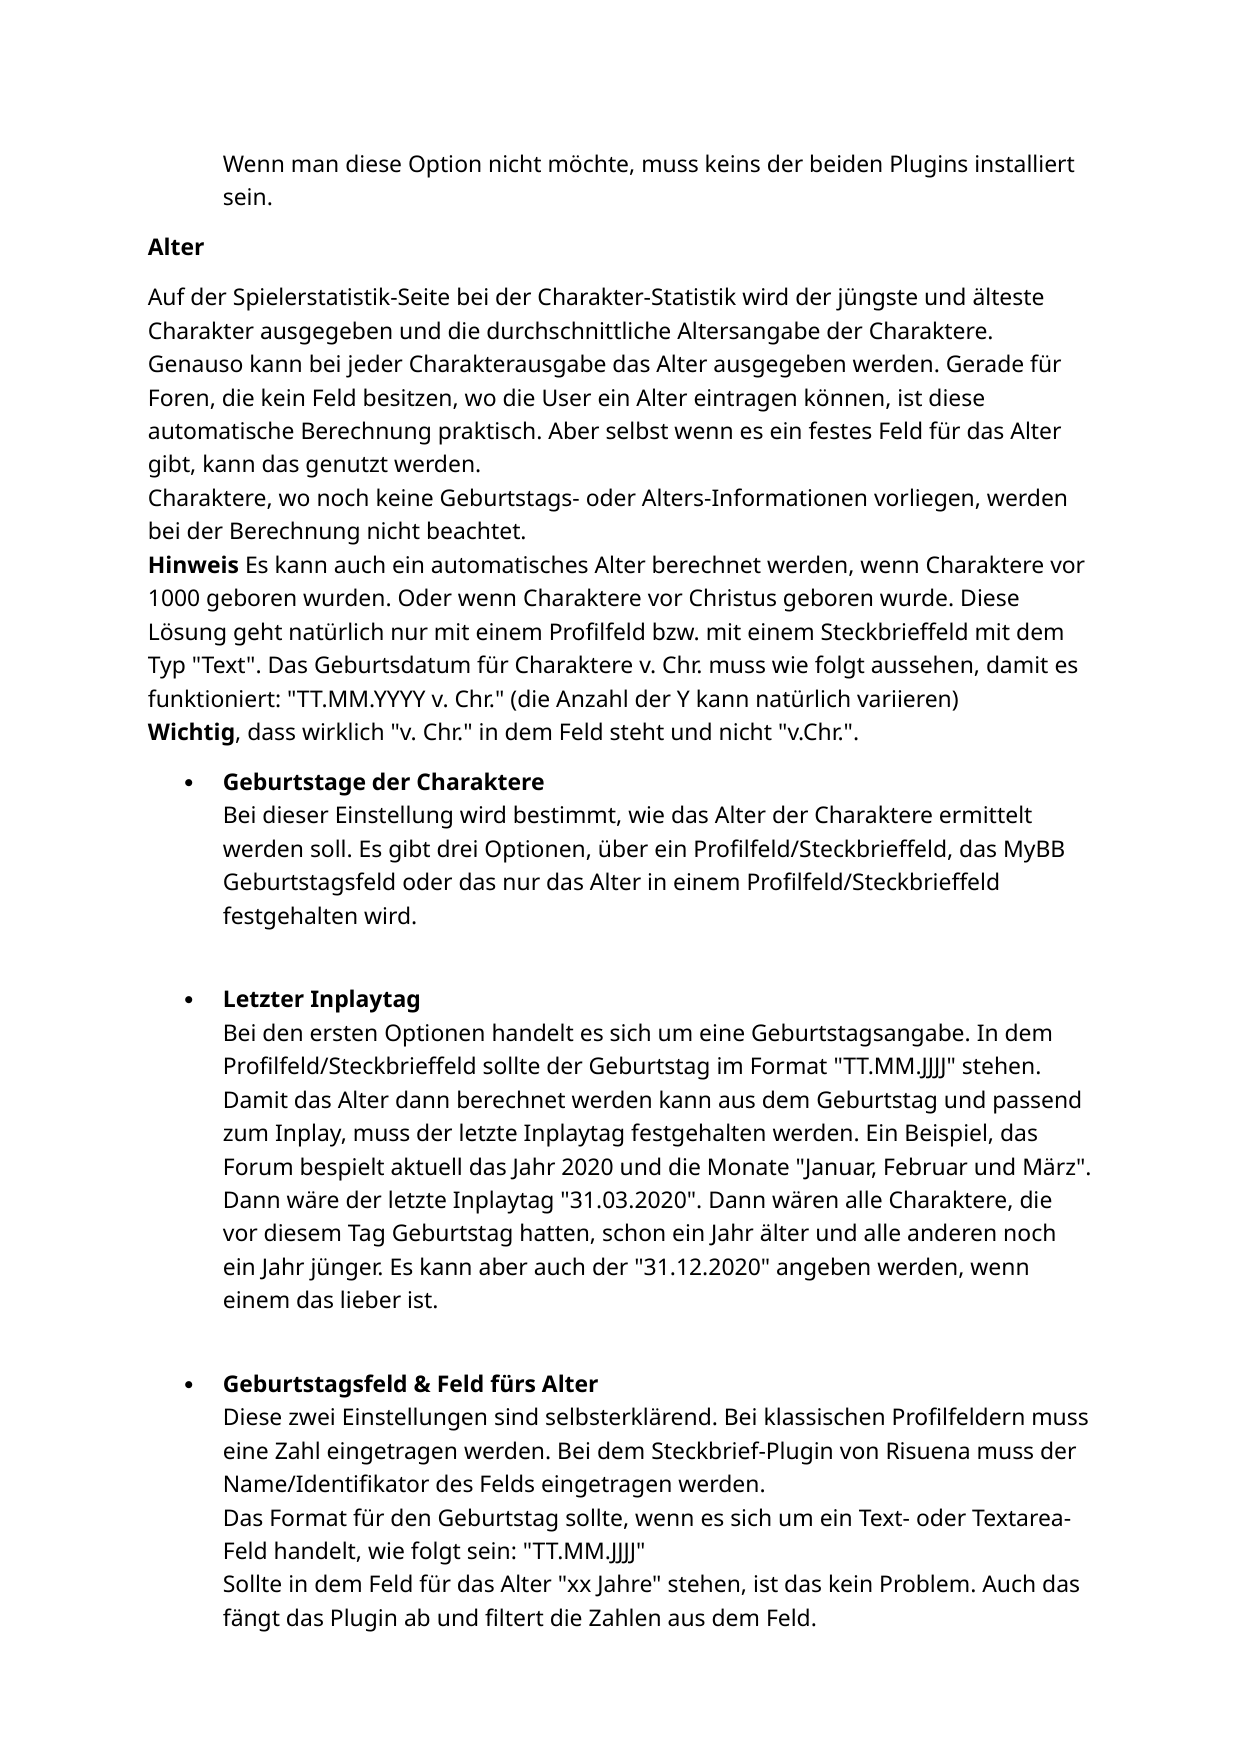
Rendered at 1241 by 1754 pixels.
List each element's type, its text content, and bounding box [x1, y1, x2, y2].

list Letzter Inplaytag Bei den ersten Optionen handelt es sich um eine Geburtstagsangabe. In dem Profilfeld/Steckbrieffeld sollte der Geburtstag im Format "TT.MM.JJJJ" stehen. Damit das Alter dann berechnet werden kann aus dem Geburtstag und passend zum Inplay, muss der letzte Inplaytag festgehalten werden. Ein Beispiel, das Forum bespielt aktuell das Jahr 2020 und die Monate "Januar, Februar und März". Dann wäre der letzte Inplaytag "31.03.2020". Dann wären alle Charaktere, die vor diesem Tag Geburtstag hatten, schon ein Jahr älter und alle anderen noch ein Jahr jünger. Es kann aber auch der "31.12.2020" angeben werden, wenn einem das lieber ist. [185, 983, 1093, 1349]
text Alter [148, 231, 1093, 262]
list Geburtstage der Charaktere Bei dieser Einstellung wird bestimmt, wie das Alter der Charaktere ermittelt werden soll. Es gibt drei Optionen, über ein Profilfeld/Steckbrieffeld, das MyBB Geburtstagsfeld oder das nur das Alter in einem Profilfeld/Steckbrieffeld festgehalten wird. [185, 766, 1093, 964]
text Auf der Spielerstatistik-Seite bei der Charakter-Statistik wird der jüngste und älteste Charakter ausgegeben und die durchschnittliche Altersangabe der Charaktere. Genauso kann bei jeder Charakterausgabe das Alter ausgegeben werden. Gerade für Foren, die kein Feld besitzen, wo die User ein Alter eintragen können, ist diese automatische Berechnung praktisch. Aber selbst wenn es ein festes Feld für das Alter gibt, kann das genutzt werden. Charaktere, wo noch keine Geburtstags- oder Alters-Informationen vorliegen, werden bei der Berechnung nicht beachtet. Hinweis Es kann auch ein automatisches Alter berechnet werden, wenn Charaktere vor 1000 geboren wurden. Oder wenn Charaktere vor Christus geboren wurde. Diese Lösung geht natürlich nur mit einem Profilfeld bzw. mit einem Steckbrieffeld mit dem Typ "Text". Das Geburtsdatum für Charaktere v. Chr. muss wie folgt aussehen, damit es funktioniert: "TT.MM.YYYY v. Chr." (die Anzahl der Y kann natürlich variieren) Wichtig, dass wirklich "v. Chr." in dem Feld steht und nicht "v.Chr.". [148, 281, 1093, 747]
list Wenn man diese Option nicht möchte, muss keins der beiden Plugins installiert sein. [185, 148, 1093, 212]
list Geburtstagsfeld & Feld fürs Alter Diese zwei Einstellungen sind selbsterklärend. Bei klassischen Profilfeldern muss eine Zahl eingetragen werden. Bei dem Steckbrief-Plugin von Risuena muss der Name/Identifikator des Felds eingetragen werden. Das Format für den Geburtstag sollte, wenn es sich um ein Text- oder Textarea-Feld handelt, wie folgt sein: "TT.MM.JJJJ" Sollte in dem Feld für das Alter "xx Jahre" stehen, ist das kein Problem. Auch das fängt das Plugin ab und filtert die Zahlen aus dem Feld. [185, 1368, 1093, 1633]
